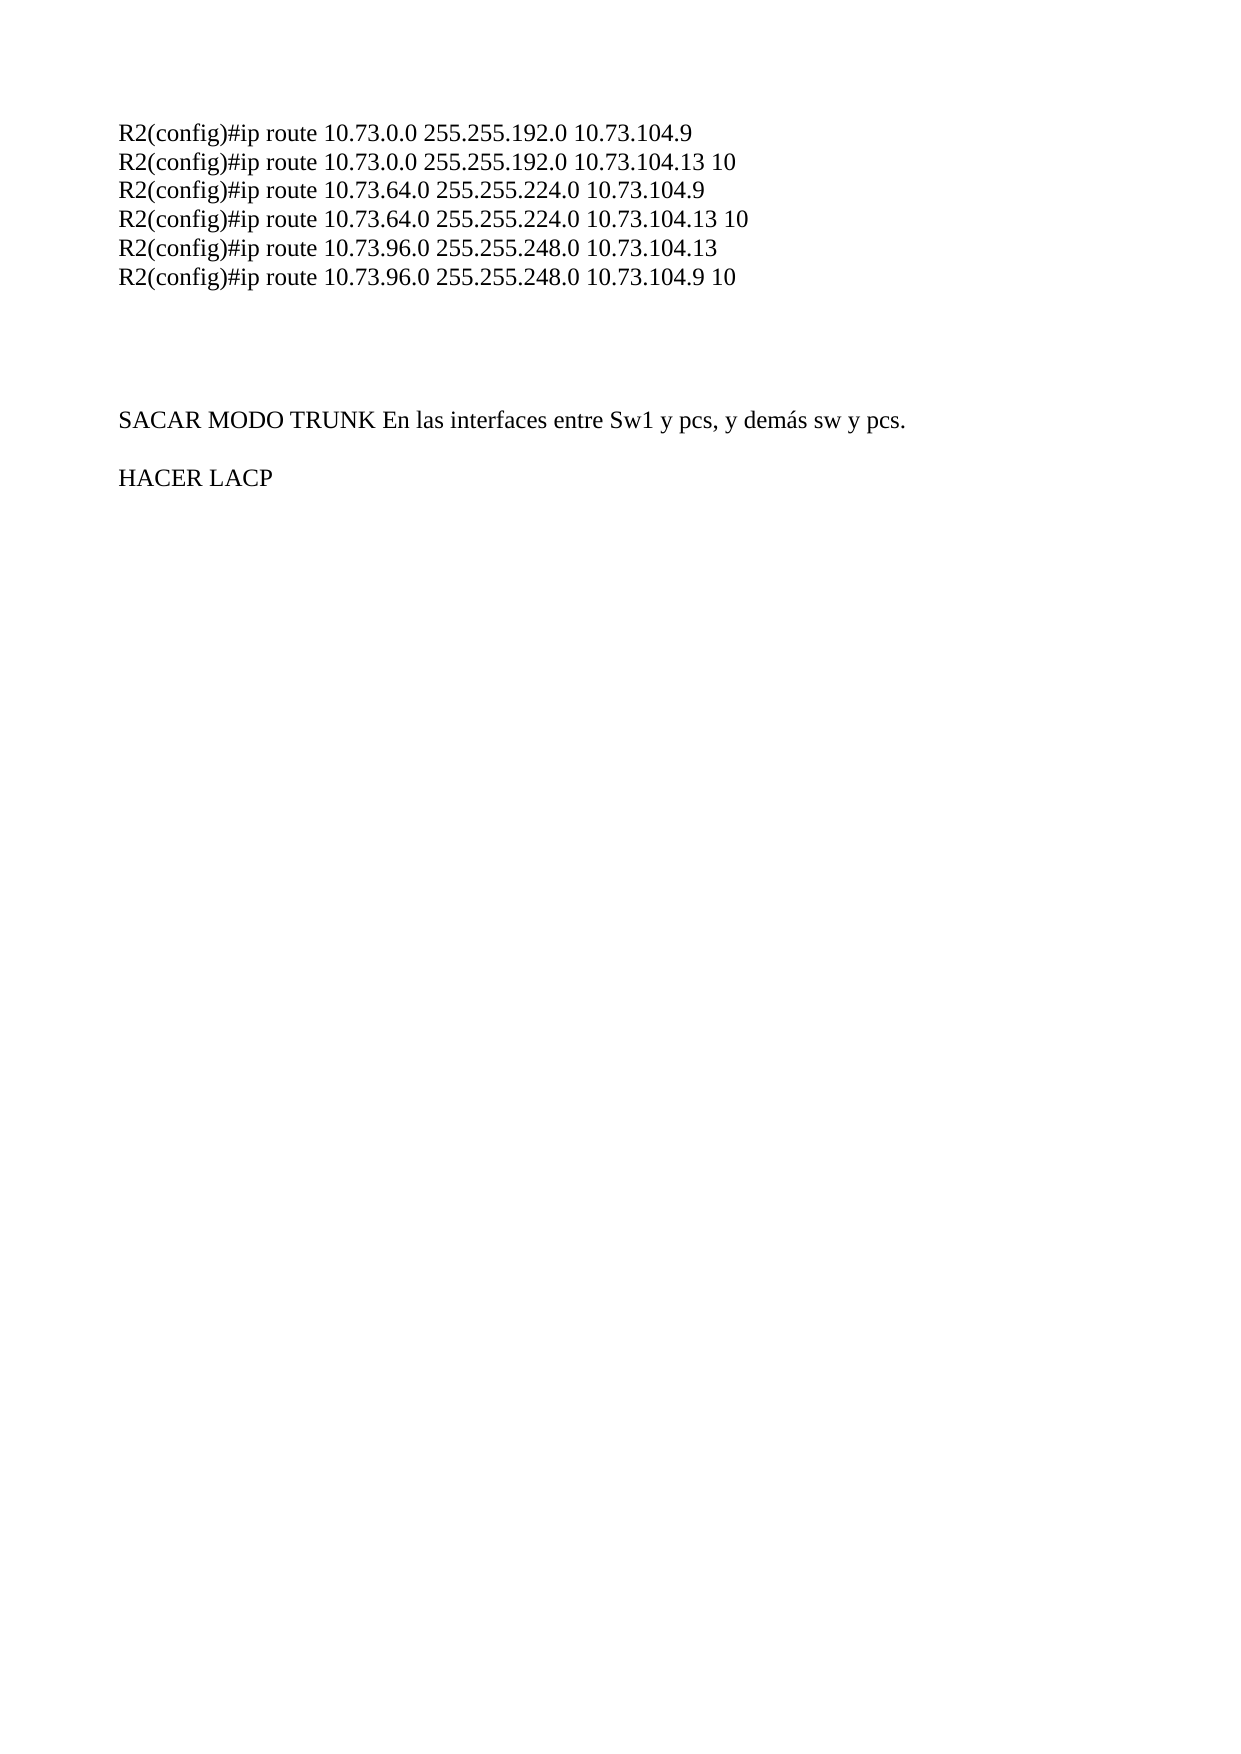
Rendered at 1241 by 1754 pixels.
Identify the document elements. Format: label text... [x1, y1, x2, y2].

text R2(config)#ip route 10.73.0.0 255.255.192.0 10.73.104.13 10 [118, 147, 1122, 176]
text SACAR MODO TRUNK En las interfaces entre Sw1 y pcs, y demás sw y pcs. [118, 406, 1122, 434]
text HACER LACP [118, 463, 1122, 492]
text R2(config)#ip route 10.73.64.0 255.255.224.0 10.73.104.13 10 [118, 204, 1122, 233]
text R2(config)#ip route 10.73.96.0 255.255.248.0 10.73.104.9 10 [118, 262, 1122, 291]
text R2(config)#ip route 10.73.64.0 255.255.224.0 10.73.104.9 [118, 176, 1122, 204]
text R2(config)#ip route 10.73.0.0 255.255.192.0 10.73.104.9 [118, 118, 1122, 147]
text R2(config)#ip route 10.73.96.0 255.255.248.0 10.73.104.13 [118, 233, 1122, 262]
